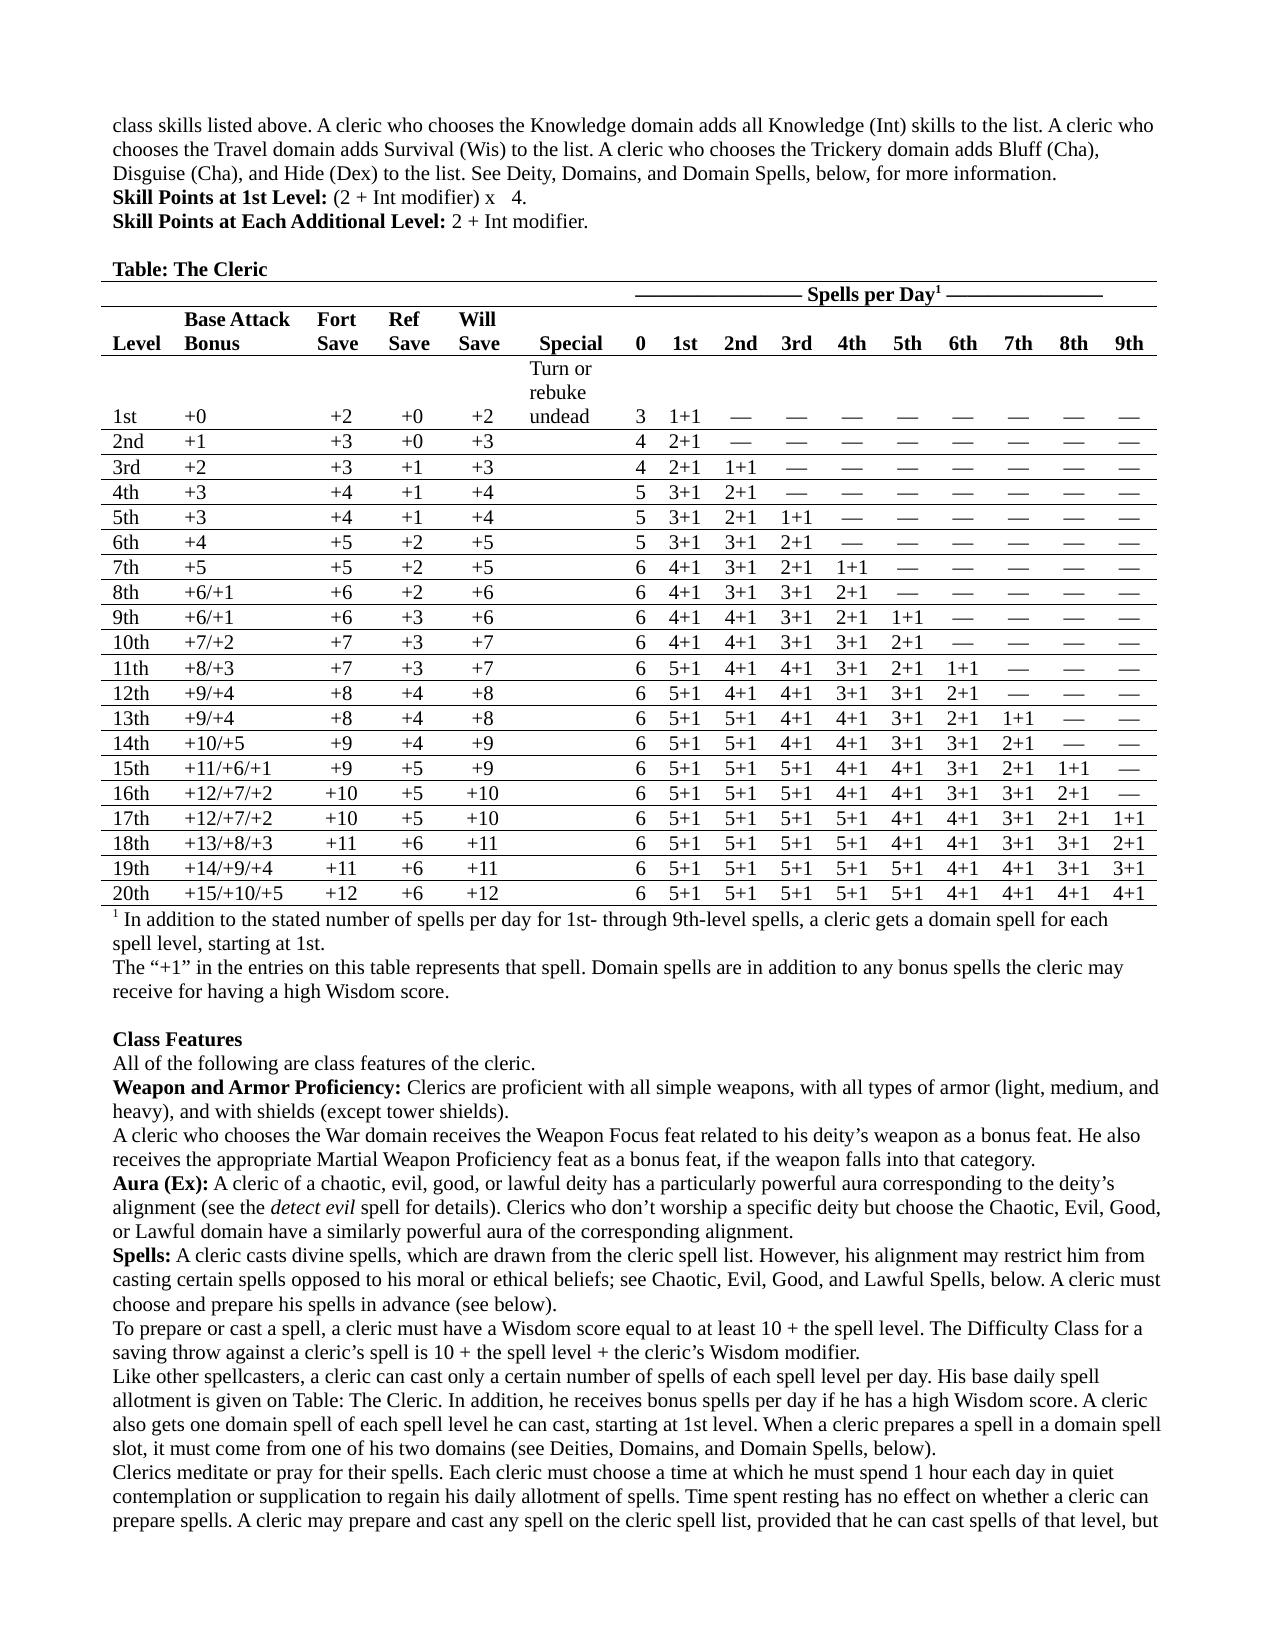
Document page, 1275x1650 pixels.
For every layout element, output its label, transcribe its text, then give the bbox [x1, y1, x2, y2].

table_cell 4+1 [935, 831, 991, 855]
table_cell 3+1 [991, 831, 1046, 855]
table_cell — [824, 505, 880, 529]
table_cell 5+1 [713, 856, 769, 880]
table_cell — [824, 455, 880, 479]
table_cell +3 [173, 480, 306, 504]
table_cell 5+1 [713, 781, 769, 805]
table_cell [518, 781, 624, 805]
table_cell — [1046, 731, 1101, 755]
table_cell 2nd [713, 307, 769, 355]
table_cell +8 [447, 706, 518, 730]
table_cell +3 [447, 455, 518, 479]
table_cell — [991, 580, 1046, 604]
table_cell +10 [306, 781, 377, 805]
table_cell 5+1 [824, 806, 880, 830]
table_cell +5 [447, 530, 518, 554]
table_cell 6 [624, 731, 657, 755]
table_cell +6 [377, 881, 447, 905]
table_cell +10/+5 [173, 731, 306, 755]
table_cell — [991, 530, 1046, 554]
text A cleric who chooses the War domain receives the Weapon Focus feat related to his deity’s weapon as a bonus feat. He also receives the appropriate Martial Weapon Proficiency feat as a bonus feat, if the weapon falls into that category. [112, 1123, 1162, 1171]
table_cell [518, 605, 624, 629]
table_cell — [1046, 430, 1101, 453]
table_cell 5+1 [657, 706, 712, 730]
table_cell +4 [377, 731, 447, 755]
table_cell 17th [101, 806, 173, 830]
table_cell 4+1 [935, 881, 991, 905]
table_cell — [880, 455, 935, 479]
table_cell — [824, 530, 880, 554]
table_cell — [769, 430, 824, 453]
table_cell 3rd [769, 307, 824, 355]
table_cell +15/+10/+5 [173, 881, 306, 905]
table_cell — [935, 480, 991, 504]
table_cell [101, 282, 173, 306]
table_cell +10 [306, 806, 377, 830]
table_cell +3 [377, 605, 447, 629]
table_cell 3+1 [880, 731, 935, 755]
table_cell 4+1 [769, 731, 824, 755]
table_cell 3+1 [880, 706, 935, 730]
table_cell 14th [101, 731, 173, 755]
table_cell 3 [624, 356, 657, 428]
table_cell [518, 480, 624, 504]
table_cell 6 [624, 655, 657, 679]
table_cell — [1046, 530, 1101, 554]
table_cell — [1046, 555, 1101, 579]
table_cell 4+1 [713, 605, 769, 629]
table_cell 4+1 [769, 681, 824, 704]
table_cell 3+1 [657, 505, 712, 529]
table_cell +1 [377, 480, 447, 504]
table_cell 3+1 [935, 781, 991, 805]
table_cell +3 [447, 430, 518, 453]
table_cell — [713, 430, 769, 453]
table_cell [518, 881, 624, 905]
table_cell 4+1 [713, 630, 769, 654]
table_cell +2 [377, 530, 447, 554]
table_cell — [1046, 630, 1101, 654]
table_cell — [769, 455, 824, 479]
table_cell 2nd [101, 430, 173, 453]
table_cell 5+1 [713, 706, 769, 730]
table_cell 2+1 [769, 530, 824, 554]
table_cell — [880, 505, 935, 529]
text Skill Points at 1st Level: (2 + Int modifier) x4. [112, 185, 1162, 209]
text Spells: A cleric casts divine spells, which are drawn from the cleric spell list. However, his alignment may restrict him from casting certain spells opposed to his moral or ethical beliefs; see Chaotic, Evil, Good, and Lawful Spells, below. A cleric must choose and prepare his spells in advance (see below). [112, 1243, 1162, 1316]
table_cell +4 [173, 530, 306, 554]
table_cell 4+1 [935, 806, 991, 830]
table_cell 5+1 [657, 781, 712, 805]
table_cell 5+1 [769, 781, 824, 805]
table_cell — [1101, 756, 1157, 780]
table_cell Special [518, 307, 624, 355]
table_cell 5+1 [824, 831, 880, 855]
table_cell +10 [447, 806, 518, 830]
table_cell [518, 282, 624, 306]
table_cell — [880, 480, 935, 504]
table_cell 3+1 [935, 731, 991, 755]
table_cell +6 [377, 831, 447, 855]
table_cell [173, 282, 306, 306]
table_cell 3+1 [824, 655, 880, 679]
table_cell [518, 856, 624, 880]
table_cell 5+1 [769, 806, 824, 830]
table_cell 1+1 [880, 605, 935, 629]
table_cell [518, 756, 624, 780]
table_cell — [769, 480, 824, 504]
table_cell 3+1 [824, 630, 880, 654]
table_cell [518, 806, 624, 830]
table_cell 4+1 [824, 706, 880, 730]
table_cell +7 [447, 630, 518, 654]
table_cell +4 [306, 480, 377, 504]
table_cell +6 [447, 605, 518, 629]
table_cell 4 [624, 455, 657, 479]
table_cell [518, 681, 624, 704]
table_cell +9 [447, 731, 518, 755]
table_cell +3 [306, 455, 377, 479]
table_cell — [880, 530, 935, 554]
table_cell +0 [173, 356, 306, 428]
table_cell +12/+7/+2 [173, 806, 306, 830]
table_cell 2+1 [880, 630, 935, 654]
table_cell +12/+7/+2 [173, 781, 306, 805]
table_cell 4+1 [657, 630, 712, 654]
table_cell 4+1 [657, 580, 712, 604]
table_cell 3+1 [1046, 831, 1101, 855]
table_cell [518, 831, 624, 855]
table_cell +6 [306, 605, 377, 629]
table_cell 2+1 [1101, 831, 1157, 855]
table_cell [306, 282, 377, 306]
table_cell 2+1 [824, 605, 880, 629]
table_cell 6th [935, 307, 991, 355]
table_cell — [935, 530, 991, 554]
table_cell 5+1 [657, 655, 712, 679]
table_cell 4+1 [657, 605, 712, 629]
table_cell 3+1 [1101, 856, 1157, 880]
table_cell 6 [624, 756, 657, 780]
table_cell — [991, 505, 1046, 529]
table_cell 6th [101, 530, 173, 554]
table_cell +3 [173, 505, 306, 529]
table_cell — [1101, 356, 1157, 428]
table_cell 1st [657, 307, 712, 355]
table_cell [447, 282, 518, 306]
table_cell — [991, 630, 1046, 654]
table_cell 1 In addition to the stated number of spells per day for 1st- through 9th-level spells, a cleric gets a domain spell for each spell level, starting at 1st. The “+1” in the entries on this table represents that spell. Domain spells are in addition to any bonus spells the cleric may receive for having a high Wisdom score. [101, 906, 1157, 1003]
table_cell [518, 555, 624, 579]
table_cell — [1101, 655, 1157, 679]
table_cell +2 [377, 555, 447, 579]
table_cell 15th [101, 756, 173, 780]
table_cell — [1046, 605, 1101, 629]
table_cell — [991, 555, 1046, 579]
table_cell — [935, 605, 991, 629]
table_cell — [880, 555, 935, 579]
table_cell — [1101, 480, 1157, 504]
table_cell +9 [306, 731, 377, 755]
table_cell — [935, 455, 991, 479]
table_cell +7 [447, 655, 518, 679]
table_cell 3+1 [1046, 856, 1101, 880]
table_cell 3+1 [769, 630, 824, 654]
table_cell — [769, 356, 824, 428]
table_cell 4+1 [713, 681, 769, 704]
table_cell 4+1 [991, 856, 1046, 880]
table_cell +12 [447, 881, 518, 905]
table_cell — [880, 430, 935, 453]
table_cell Will Save [447, 307, 518, 355]
table_cell 6 [624, 856, 657, 880]
table_cell +6 [377, 856, 447, 880]
table_cell 5+1 [713, 831, 769, 855]
table_cell +4 [377, 681, 447, 704]
text class skills listed above. A cleric who chooses the Knowledge domain adds all Knowledge (Int) skills to the list. A cleric who chooses the Travel domain adds Survival (Wis) to the list. A cleric who chooses the Trickery domain adds Bluff (Cha), Disguise (Cha), and Hide (Dex) to the list. See Deity, Domains, and Domain Spells, below, for more information. [112, 112, 1162, 185]
table_cell — [1101, 630, 1157, 654]
table_cell +6/+1 [173, 605, 306, 629]
table_cell 5+1 [880, 856, 935, 880]
table_cell 2+1 [713, 480, 769, 504]
table_header Table: The Cleric [101, 257, 1157, 281]
table_cell +3 [377, 655, 447, 679]
table_cell — [991, 655, 1046, 679]
table_cell 5+1 [713, 806, 769, 830]
table_cell 5+1 [657, 681, 712, 704]
table_cell 6 [624, 881, 657, 905]
table_cell — [991, 455, 1046, 479]
table_cell — [1046, 505, 1101, 529]
table_cell — [935, 555, 991, 579]
table_cell — [1101, 580, 1157, 604]
table_cell 4th [101, 480, 173, 504]
table_cell +8 [306, 681, 377, 704]
table_cell 4+1 [824, 731, 880, 755]
table_cell 8th [101, 580, 173, 604]
table_cell 5+1 [824, 856, 880, 880]
table_cell 3+1 [824, 681, 880, 704]
table_cell 1+1 [1046, 756, 1101, 780]
table_cell — [1101, 555, 1157, 579]
text To prepare or cast a spell, a cleric must have a Wisdom score equal to at least 10 + the spell level. The Difficulty Class for a saving throw against a cleric’s spell is 10 + the spell level + the cleric’s Wisdom modifier. [112, 1316, 1162, 1364]
table_cell — [1101, 605, 1157, 629]
table_cell — [1046, 681, 1101, 704]
table_cell +8 [306, 706, 377, 730]
table_cell +9 [306, 756, 377, 780]
table_cell 4 [624, 430, 657, 453]
table_cell — [1101, 706, 1157, 730]
table_cell — [935, 505, 991, 529]
table_cell 4+1 [769, 655, 824, 679]
table_cell +2 [173, 455, 306, 479]
table_cell 6 [624, 806, 657, 830]
table_cell +6 [447, 580, 518, 604]
table_cell [518, 455, 624, 479]
table_cell 5+1 [713, 881, 769, 905]
table_cell 6 [624, 706, 657, 730]
table_cell — [1101, 781, 1157, 805]
table_cell 3+1 [657, 530, 712, 554]
table_cell 7th [101, 555, 173, 579]
table_cell — [880, 580, 935, 604]
table_cell 12th [101, 681, 173, 704]
table_cell 2+1 [991, 756, 1046, 780]
table_cell 3+1 [880, 681, 935, 704]
text Clerics meditate or pray for their spells. Each cleric must choose a time at which he must spend 1 hour each day in quiet contemplation or supplication to regain his daily allotment of spells. Time spent resting has no effect on whether a cleric can prepare spells. A cleric may prepare and cast any spell on the cleric spell list, provided that he can cast spells of that level, but [112, 1460, 1162, 1532]
table_cell +4 [377, 706, 447, 730]
table_cell 3+1 [657, 480, 712, 504]
table_cell +11 [306, 831, 377, 855]
table_cell Turn or rebuke undead [518, 356, 624, 428]
table_cell +7 [306, 630, 377, 654]
table_cell 5 [624, 530, 657, 554]
table_cell 1+1 [1101, 806, 1157, 830]
table_cell 5+1 [769, 856, 824, 880]
table_cell [518, 655, 624, 679]
table_cell +7 [306, 655, 377, 679]
table_cell 6 [624, 605, 657, 629]
table_cell — [1101, 731, 1157, 755]
table_cell 2+1 [657, 455, 712, 479]
table_cell — [935, 430, 991, 453]
table_cell +5 [377, 781, 447, 805]
table_cell 4th [824, 307, 880, 355]
table_cell +4 [306, 505, 377, 529]
table_cell 4+1 [713, 655, 769, 679]
table_cell 5 [624, 480, 657, 504]
table_cell — [824, 430, 880, 453]
table_cell 3+1 [935, 756, 991, 780]
table_cell 4+1 [880, 831, 935, 855]
table_cell — [991, 605, 1046, 629]
table_cell 6 [624, 555, 657, 579]
table_cell 16th [101, 781, 173, 805]
table_cell 3+1 [769, 580, 824, 604]
table_cell — [1101, 530, 1157, 554]
table_cell 7th [991, 307, 1046, 355]
table_cell — [824, 480, 880, 504]
table_cell [518, 706, 624, 730]
table_cell 5+1 [657, 881, 712, 905]
table_cell — [1101, 455, 1157, 479]
table_cell 3+1 [713, 530, 769, 554]
table_cell [377, 282, 447, 306]
table_cell 2+1 [824, 580, 880, 604]
table_cell — [935, 356, 991, 428]
table_cell 8th [1046, 307, 1101, 355]
table_cell 3+1 [713, 555, 769, 579]
table_cell 1+1 [713, 455, 769, 479]
table_cell — [991, 480, 1046, 504]
table_cell 5+1 [880, 881, 935, 905]
table_cell +3 [306, 430, 377, 453]
table_cell — [1101, 430, 1157, 453]
table_cell +0 [377, 356, 447, 428]
table_cell — [824, 356, 880, 428]
text Like other spellcasters, a cleric can cast only a certain number of spells of each spell level per day. His base daily spell allotment is given on Table: The Cleric. In addition, he receives bonus spells per day if he has a high Wisdom score. A cleric also gets one domain spell of each spell level he can cast, starting at 1st level. When a cleric prepares a spell in a domain spell slot, it must come from one of his two domains (see Deities, Domains, and Domain Spells, below). [112, 1364, 1162, 1460]
table_cell 5th [880, 307, 935, 355]
table_cell 5+1 [657, 731, 712, 755]
table_cell 0 [624, 307, 657, 355]
table_cell 4+1 [657, 555, 712, 579]
table_cell 11th [101, 655, 173, 679]
table_cell 6 [624, 580, 657, 604]
table_cell 2+1 [935, 681, 991, 704]
table_cell 5+1 [657, 856, 712, 880]
table_cell 6 [624, 681, 657, 704]
table_cell 5+1 [824, 881, 880, 905]
table_cell — [991, 681, 1046, 704]
table_cell 2+1 [880, 655, 935, 679]
table_cell +5 [377, 756, 447, 780]
table_cell [518, 430, 624, 453]
table_cell 1+1 [824, 555, 880, 579]
table_cell 18th [101, 831, 173, 855]
table_cell +9/+4 [173, 706, 306, 730]
table_cell +14/+9/+4 [173, 856, 306, 880]
table_cell +1 [377, 505, 447, 529]
table_cell +4 [447, 505, 518, 529]
table_cell +2 [306, 356, 377, 428]
table_cell 6 [624, 831, 657, 855]
table_cell 2+1 [657, 430, 712, 453]
table_cell — [1046, 356, 1101, 428]
table_cell 9th [1101, 307, 1157, 355]
table_cell [518, 580, 624, 604]
table_cell 4+1 [935, 856, 991, 880]
table_cell 1+1 [769, 505, 824, 529]
table_cell Base Attack Bonus [173, 307, 306, 355]
table_cell — [1046, 706, 1101, 730]
table_cell +2 [377, 580, 447, 604]
table_cell +13/+8/+3 [173, 831, 306, 855]
table_cell — [935, 580, 991, 604]
table_cell — [1046, 580, 1101, 604]
table_cell — [880, 356, 935, 428]
table_cell 4+1 [880, 806, 935, 830]
table_cell 5+1 [769, 831, 824, 855]
table_cell +2 [447, 356, 518, 428]
table_cell [518, 530, 624, 554]
table_cell 2+1 [935, 706, 991, 730]
subtitle Class Features [112, 1027, 1162, 1051]
table_cell — [991, 430, 1046, 453]
table_cell 3rd [101, 455, 173, 479]
table_cell 1+1 [991, 706, 1046, 730]
table_cell 1st [101, 356, 173, 428]
table_cell 5+1 [657, 756, 712, 780]
table_cell 4+1 [824, 781, 880, 805]
table_cell +5 [377, 806, 447, 830]
table_cell 5+1 [657, 806, 712, 830]
table_cell 20th [101, 881, 173, 905]
table_cell +3 [377, 630, 447, 654]
table_cell 1+1 [935, 655, 991, 679]
table_cell [518, 505, 624, 529]
table_cell +6/+1 [173, 580, 306, 604]
table_cell +0 [377, 430, 447, 453]
table_cell 2+1 [769, 555, 824, 579]
table_cell 2+1 [1046, 806, 1101, 830]
table_cell — [991, 356, 1046, 428]
table_cell — [1046, 655, 1101, 679]
table_cell 3+1 [991, 781, 1046, 805]
table_cell 6 [624, 630, 657, 654]
table_cell +9 [447, 756, 518, 780]
table_cell 1+1 [657, 356, 712, 428]
table_cell 5th [101, 505, 173, 529]
table_cell 5+1 [713, 756, 769, 780]
table_cell 19th [101, 856, 173, 880]
table_cell +5 [447, 555, 518, 579]
table_cell 3+1 [991, 806, 1046, 830]
text Weapon and Armor Proficiency: Clerics are proficient with all simple weapons, with all types of armor (light, medium, and heavy), and with shields (except tower shields). [112, 1075, 1162, 1123]
table_cell +5 [306, 555, 377, 579]
text All of the following are class features of the cleric. [112, 1051, 1162, 1075]
table_cell Fort Save [306, 307, 377, 355]
table_cell +8 [447, 681, 518, 704]
table_cell 4+1 [991, 881, 1046, 905]
table_cell +6 [306, 580, 377, 604]
table_cell — [1046, 455, 1101, 479]
table_cell [518, 731, 624, 755]
table_cell 5+1 [713, 731, 769, 755]
table_cell +11/+6/+1 [173, 756, 306, 780]
table_cell ———————— Spells per Day1 ——–————— [624, 282, 1157, 306]
table_cell +5 [173, 555, 306, 579]
table_cell 5 [624, 505, 657, 529]
table_cell 4+1 [769, 706, 824, 730]
table_cell +1 [377, 455, 447, 479]
text Aura (Ex): A cleric of a chaotic, evil, good, or lawful deity has a particularly powerful aura corresponding to the deity’s alignment (see the detect evil spell for details). Clerics who don’t worship a specific deity but choose the Chaotic, Evil, Good, or Lawful domain have a similarly powerful aura of the corresponding alignment. [112, 1171, 1162, 1243]
table_cell +4 [447, 480, 518, 504]
text Skill Points at Each Additional Level: 2 + Int modifier. [112, 209, 1162, 233]
table_cell +5 [306, 530, 377, 554]
table_cell [518, 630, 624, 654]
table_cell +11 [447, 856, 518, 880]
table_cell Level [101, 307, 173, 355]
table_cell +11 [306, 856, 377, 880]
table_cell 2+1 [713, 505, 769, 529]
table_cell +7/+2 [173, 630, 306, 654]
table_cell 4+1 [880, 781, 935, 805]
table_cell 5+1 [657, 831, 712, 855]
table_cell 9th [101, 605, 173, 629]
table_cell — [1046, 480, 1101, 504]
table_cell 6 [624, 781, 657, 805]
table_cell 4+1 [1101, 881, 1157, 905]
table_cell — [713, 356, 769, 428]
table_cell 10th [101, 630, 173, 654]
table_cell +9/+4 [173, 681, 306, 704]
table_cell — [1101, 505, 1157, 529]
table_cell Ref Save [377, 307, 447, 355]
table_cell +1 [173, 430, 306, 453]
table_cell — [935, 630, 991, 654]
table_cell 3+1 [713, 580, 769, 604]
table_cell 4+1 [1046, 881, 1101, 905]
table_cell +8/+3 [173, 655, 306, 679]
table_cell 2+1 [1046, 781, 1101, 805]
table_cell 2+1 [991, 731, 1046, 755]
table_cell 4+1 [880, 756, 935, 780]
table_cell 4+1 [824, 756, 880, 780]
table_cell +12 [306, 881, 377, 905]
table_cell +10 [447, 781, 518, 805]
table_cell 5+1 [769, 881, 824, 905]
table_cell 13th [101, 706, 173, 730]
table_cell — [1101, 681, 1157, 704]
table_cell 5+1 [769, 756, 824, 780]
table_cell 3+1 [769, 605, 824, 629]
table_cell +11 [447, 831, 518, 855]
